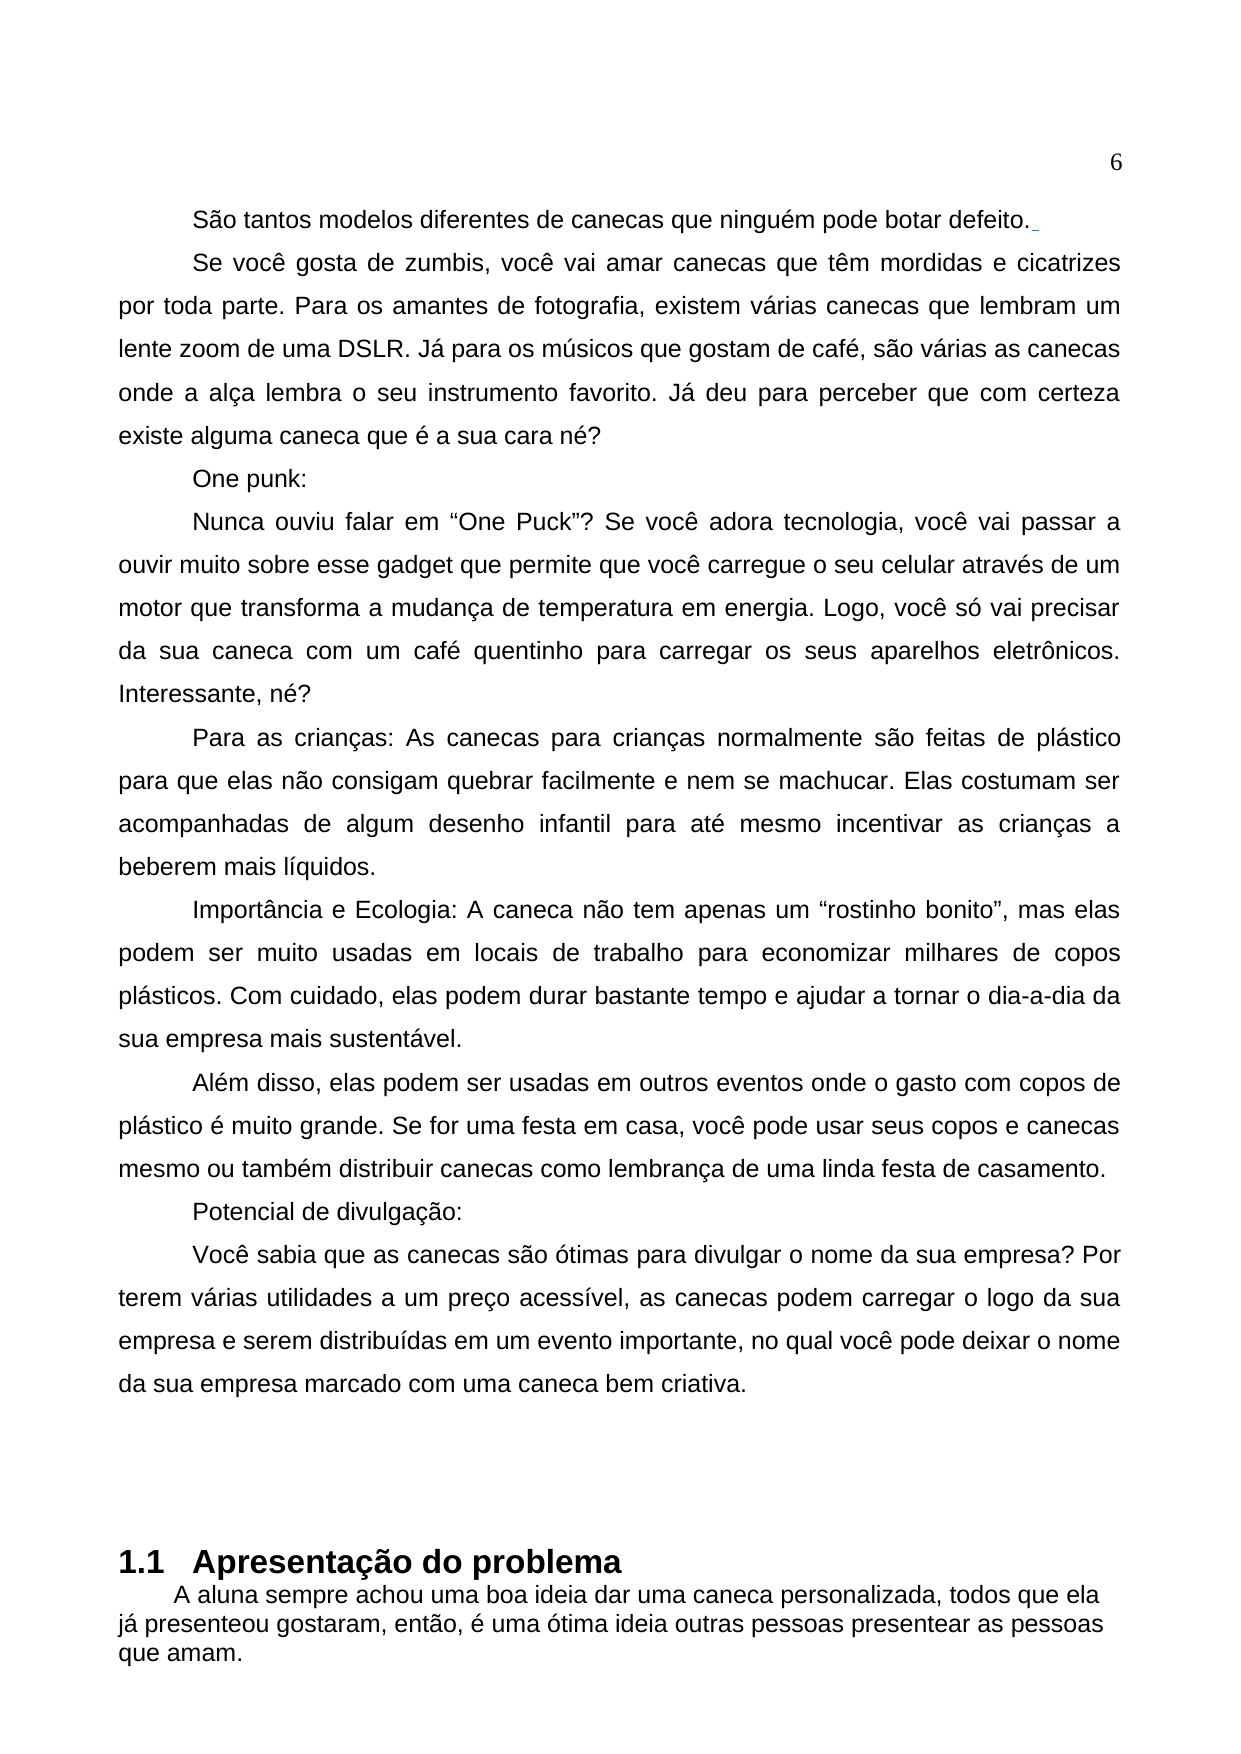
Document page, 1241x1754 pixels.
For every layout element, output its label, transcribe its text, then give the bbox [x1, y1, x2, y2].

text Para as crianças: As canecas para crianças normalmente são feitas de plástico para que elas não consigam quebrar facilmente e nem se machucar. Elas costumam ser acompanhadas de algum desenho infantil para até mesmo incentivar as crianças a beberem mais líquidos. [118, 723, 1122, 881]
text One punk: [118, 464, 1122, 493]
text Importância e Ecologia: A caneca não tem apenas um “rostinho bonito”, mas elas podem ser muito usadas em locais de trabalho para economizar milhares de copos plásticos. Com cuidado, elas podem durar bastante tempo e ajudar a tornar o dia-a-dia da sua empresa mais sustentável. [118, 895, 1122, 1053]
text Se você gosta de zumbis, você vai amar canecas que têm mordidas e cicatrizes por toda parte. Para os amantes de fotografia, existem várias canecas que lembram um lente zoom de uma DSLR. Já para os músicos que gostam de café, são várias as canecas onde a alça lembra o seu instrumento favorito. Já deu para perceber que com certeza existe alguma caneca que é a sua cara né? [118, 248, 1122, 449]
text Nunca ouviu falar em “One Puck”? Se você adora tecnologia, você vai passar a ouvir muito sobre esse gadget que permite que você carregue o seu celular através de um motor que transforma a mudança de temperatura em energia. Logo, você só vai precisar da sua caneca com um café quentinho para carregar os seus aparelhos eletrônicos. Interessante, né? [118, 507, 1122, 708]
text A aluna sempre achou uma boa ideia dar uma caneca personalizada, todos que ela já presenteou gostaram, então, é uma ótima ideia outras pessoas presentear as pessoas que amam. [118, 1580, 1122, 1667]
text 1.1 Apresentação do problema [118, 1542, 1122, 1580]
text Você sabia que as canecas são ótimas para divulgar o nome da sua empresa? Por terem várias utilidades a um preço acessível, as canecas podem carregar o logo da sua empresa e serem distribuídas em um evento importante, no qual você pode deixar o nome da sua empresa marcado com uma caneca bem criativa. [118, 1240, 1122, 1398]
text Além disso, elas podem ser usadas em outros eventos onde o gasto com copos de plástico é muito grande. Se for uma festa em casa, você pode usar seus copos e canecas mesmo ou também distribuir canecas como lembrança de uma linda festa de casamento. [118, 1068, 1122, 1183]
text Potencial de divulgação: [118, 1197, 1122, 1226]
text São tantos modelos diferentes de canecas que ninguém pode botar defeito. [118, 205, 1122, 234]
